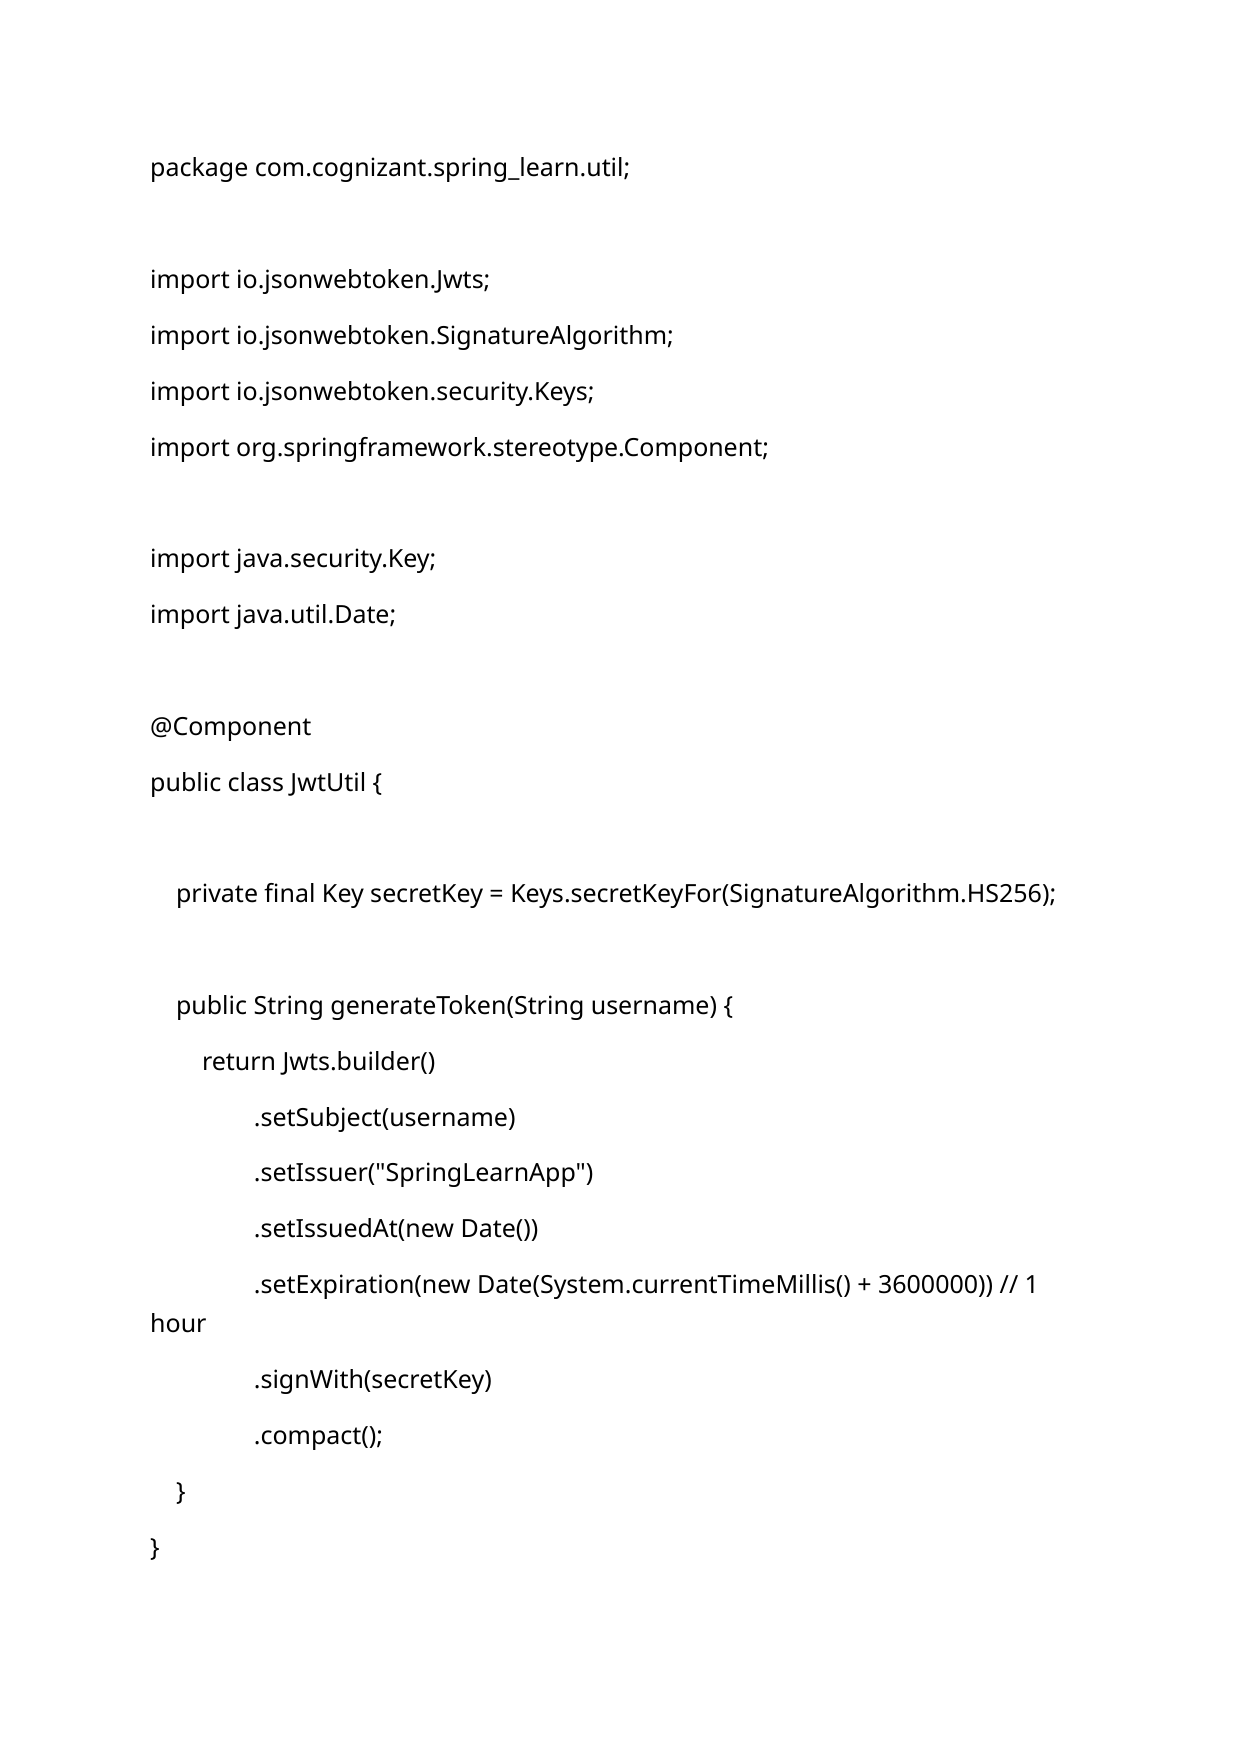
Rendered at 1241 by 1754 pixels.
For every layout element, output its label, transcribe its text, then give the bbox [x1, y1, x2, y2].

text import java.security.Key; [150, 541, 1090, 575]
text .setIssuer("SpringLearnApp") [150, 1155, 1090, 1189]
text .setSubject(username) [150, 1099, 1090, 1133]
text import io.jsonwebtoken.security.Keys; [150, 373, 1090, 407]
text private final Key secretKey = Keys.secretKeyFor(SignatureAlgorithm.HS256); [150, 876, 1090, 910]
text import io.jsonwebtoken.SignatureAlgorithm; [150, 317, 1090, 352]
text .setExpiration(new Date(System.currentTimeMillis() + 3600000)) // 1 hour [150, 1267, 1090, 1340]
text import io.jsonwebtoken.Jwts; [150, 262, 1090, 296]
text return Jwts.builder() [150, 1043, 1090, 1077]
text import org.springframework.stereotype.Component; [150, 429, 1090, 463]
text .signWith(secretKey) [150, 1362, 1090, 1396]
text @Component [150, 708, 1090, 742]
text .compact(); [150, 1417, 1090, 1452]
text } [150, 1529, 1090, 1563]
text public class JwtUtil { [150, 764, 1090, 798]
text } [150, 1473, 1090, 1507]
text .setIssuedAt(new Date()) [150, 1211, 1090, 1245]
text public String generateToken(String username) { [150, 987, 1090, 1022]
text package com.cognizant.spring_learn.util; [150, 150, 1090, 184]
text import java.util.Date; [150, 597, 1090, 631]
